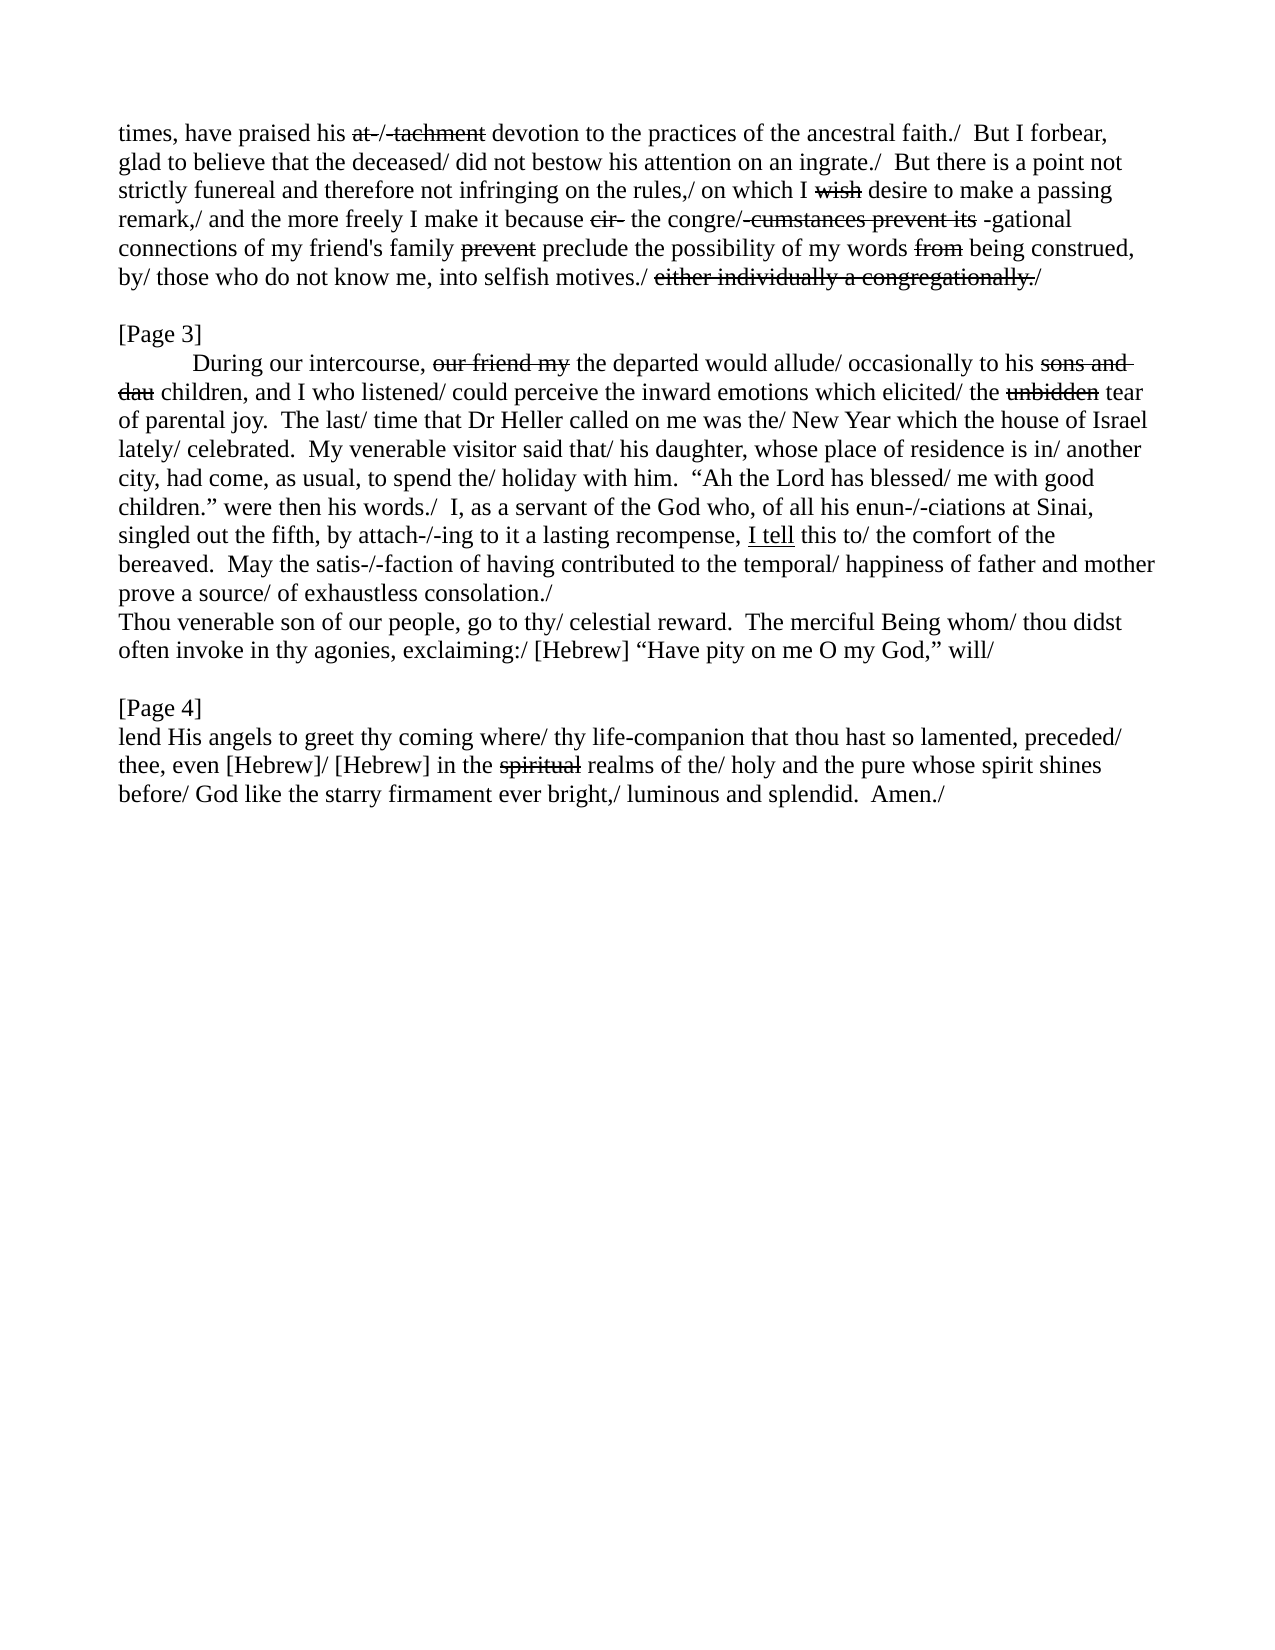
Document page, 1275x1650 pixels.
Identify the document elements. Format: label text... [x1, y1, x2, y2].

text times, have praised his at-/-tachment devotion to the practices of the ancestral faith./ But I forbear, glad to believe that the deceased/ did not bestow his attention on an ingrate./ But there is a point not strictly funereal and therefore not infringing on the rules,/ on which I wish desire to make a passing remark,/ and the more freely I make it because cir- the congre/-cumstances prevent its -gational connections of my friend's family prevent preclude the possibility of my words from being construed, by/ those who do not know me, into selfish motives./ either individually a congregationally./ [118, 118, 1157, 291]
text lend His angels to greet thy coming where/ thy life-companion that thou hast so lamented, preceded/ thee, even [Hebrew]/ [Hebrew] in the spiritual realms of the/ holy and the pure whose spirit shines before/ God like the starry firmament ever bright,/ luminous and splendid. Amen./ [118, 722, 1157, 808]
text During our intercourse, our friend my the departed would allude/ occasionally to his sons and dau children, and I who listened/ could perceive the inward emotions which elicited/ the unbidden tear of parental joy. The last/ time that Dr Heller called on me was the/ New Year which the house of Israel lately/ celebrated. My venerable visitor said that/ his daughter, whose place of residence is in/ another city, had come, as usual, to spend the/ holiday with him. “Ah the Lord has blessed/ me with good children.” were then his words./ I, as a servant of the God who, of all his enun-/-ciations at Sinai, singled out the fifth, by attach-/-ing to it a lasting recompense, I tell this to/ the comfort of the bereaved. May the satis-/-faction of having contributed to the temporal/ happiness of father and mother prove a source/ of exhaustless consolation./ [118, 348, 1157, 607]
text Thou venerable son of our people, go to thy/ celestial reward. The merciful Being whom/ thou didst often invoke in thy agonies, exclaiming:/ [Hebrew] “Have pity on me O my God,” will/ [118, 607, 1157, 664]
text [Page 3] [118, 319, 1157, 348]
text [Page 4] [118, 693, 1157, 722]
